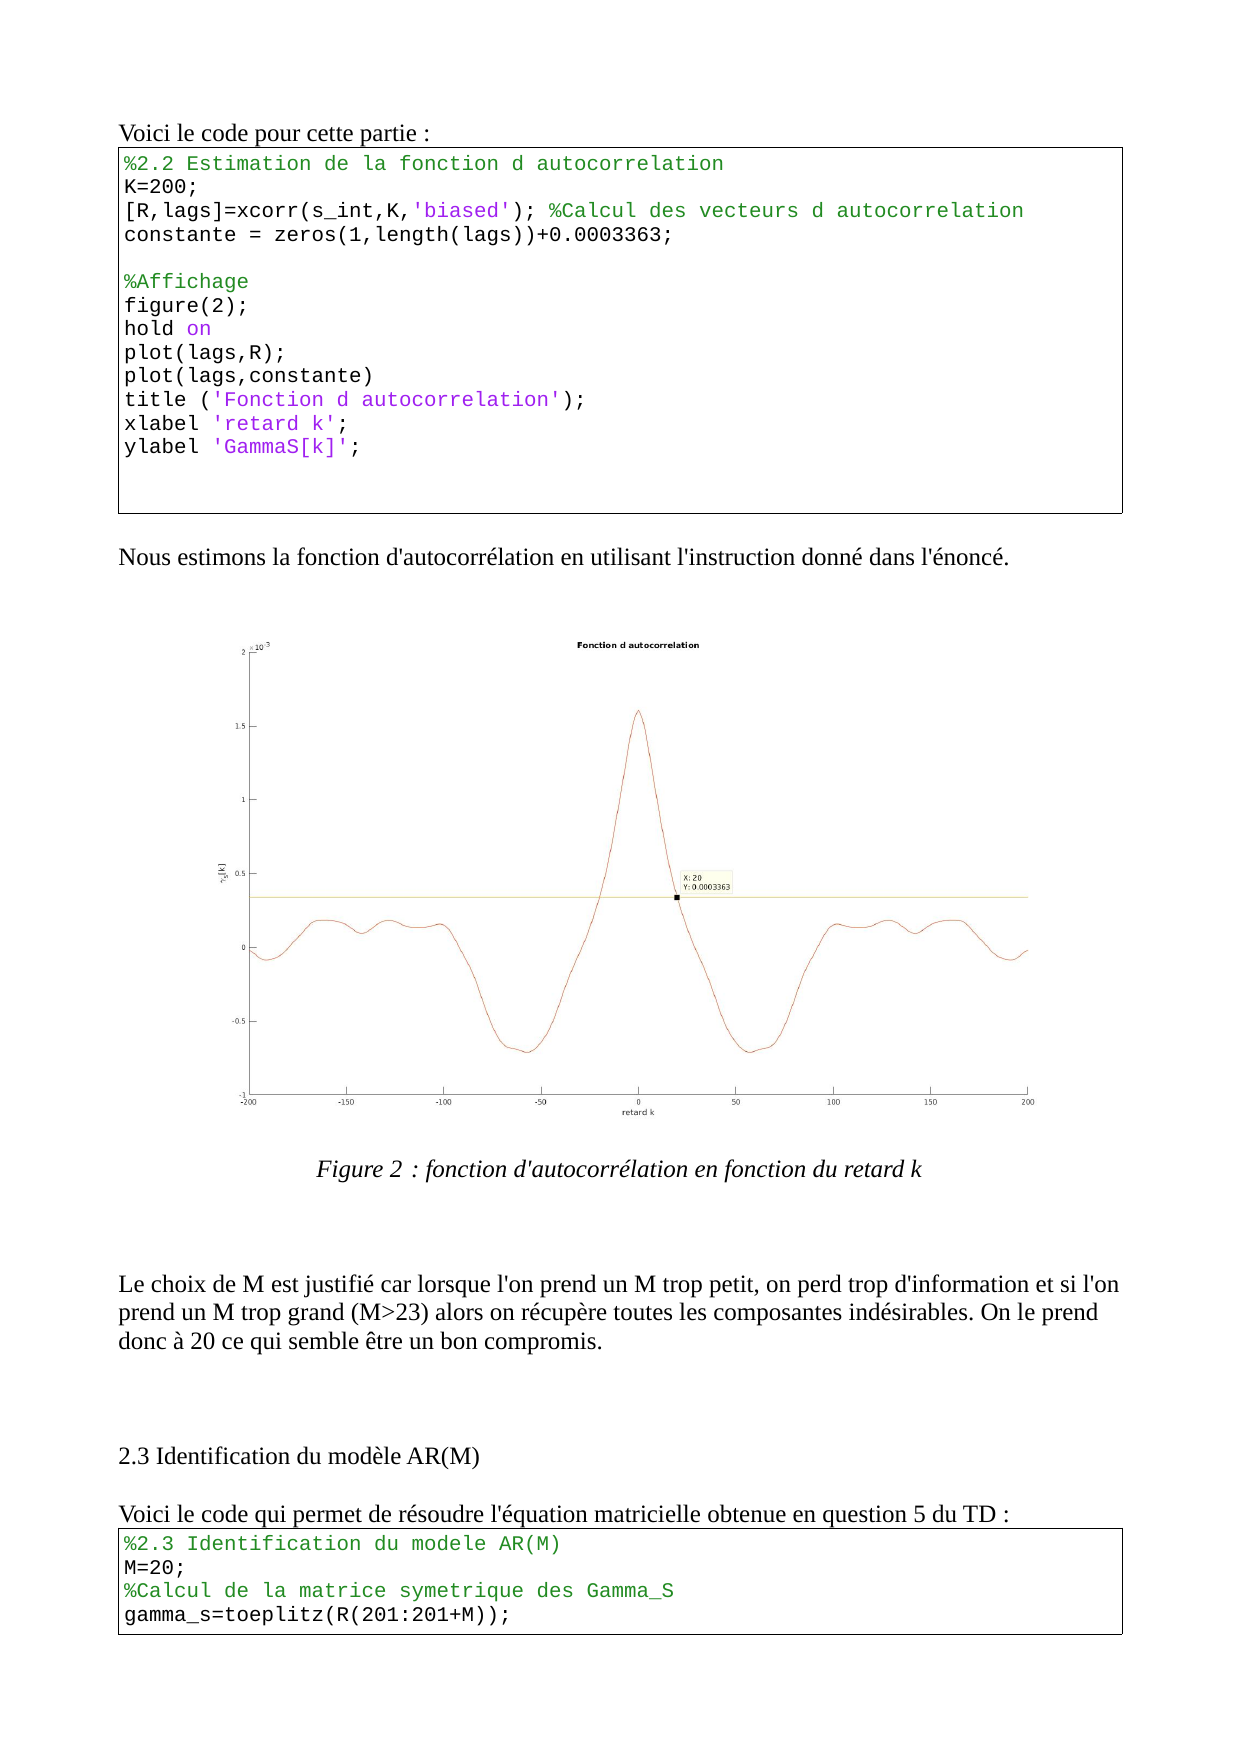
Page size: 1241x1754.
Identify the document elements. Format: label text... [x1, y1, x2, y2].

text Voici le code pour cette partie : [118, 118, 1122, 147]
text Figure 2 : fonction d'autocorrélation en fonction du retard k [87, 612, 1153, 1182]
table_header %2.3 Identification du modele AR(M) M=20; %Calcul de la matrice symetrique des Gamma_S gamma_s=toeplitz(R(201:201+M)); [119, 1529, 1122, 1633]
text Nous estimons la fonction d'autocorrélation en utilisant l'instruction donné dans l'énoncé. [118, 542, 1122, 571]
text Voici le code qui permet de résoudre l'équation matricielle obtenue en question 5 du TD : [118, 1499, 1122, 1527]
text 2.3 Identification du modèle AR(M) [118, 1441, 1122, 1470]
picture [118, 612, 1123, 1154]
table_header %2.2 Estimation de la fonction d autocorrelation K=200; [R,lags]=xcorr(s_int,K,'biased'); %Calcul des vecteurs d autocorrelation constante = zeros(1,length(lags))+0.0003363; %Affichage figure(2); hold on plot(lags,R); plot(lags,constante) title ('Fonction d autocorrelation'); xlabel 'retard k'; ylabel 'GammaS[k]'; [119, 148, 1122, 513]
text Le choix de M est justifié car lorsque l'on prend un M trop petit, on perd trop d'information et si l'on prend un M trop grand (M>23) alors on récupère toutes les composantes indésirables. On le prend donc à 20 ce qui semble être un bon compromis. [118, 1269, 1122, 1355]
